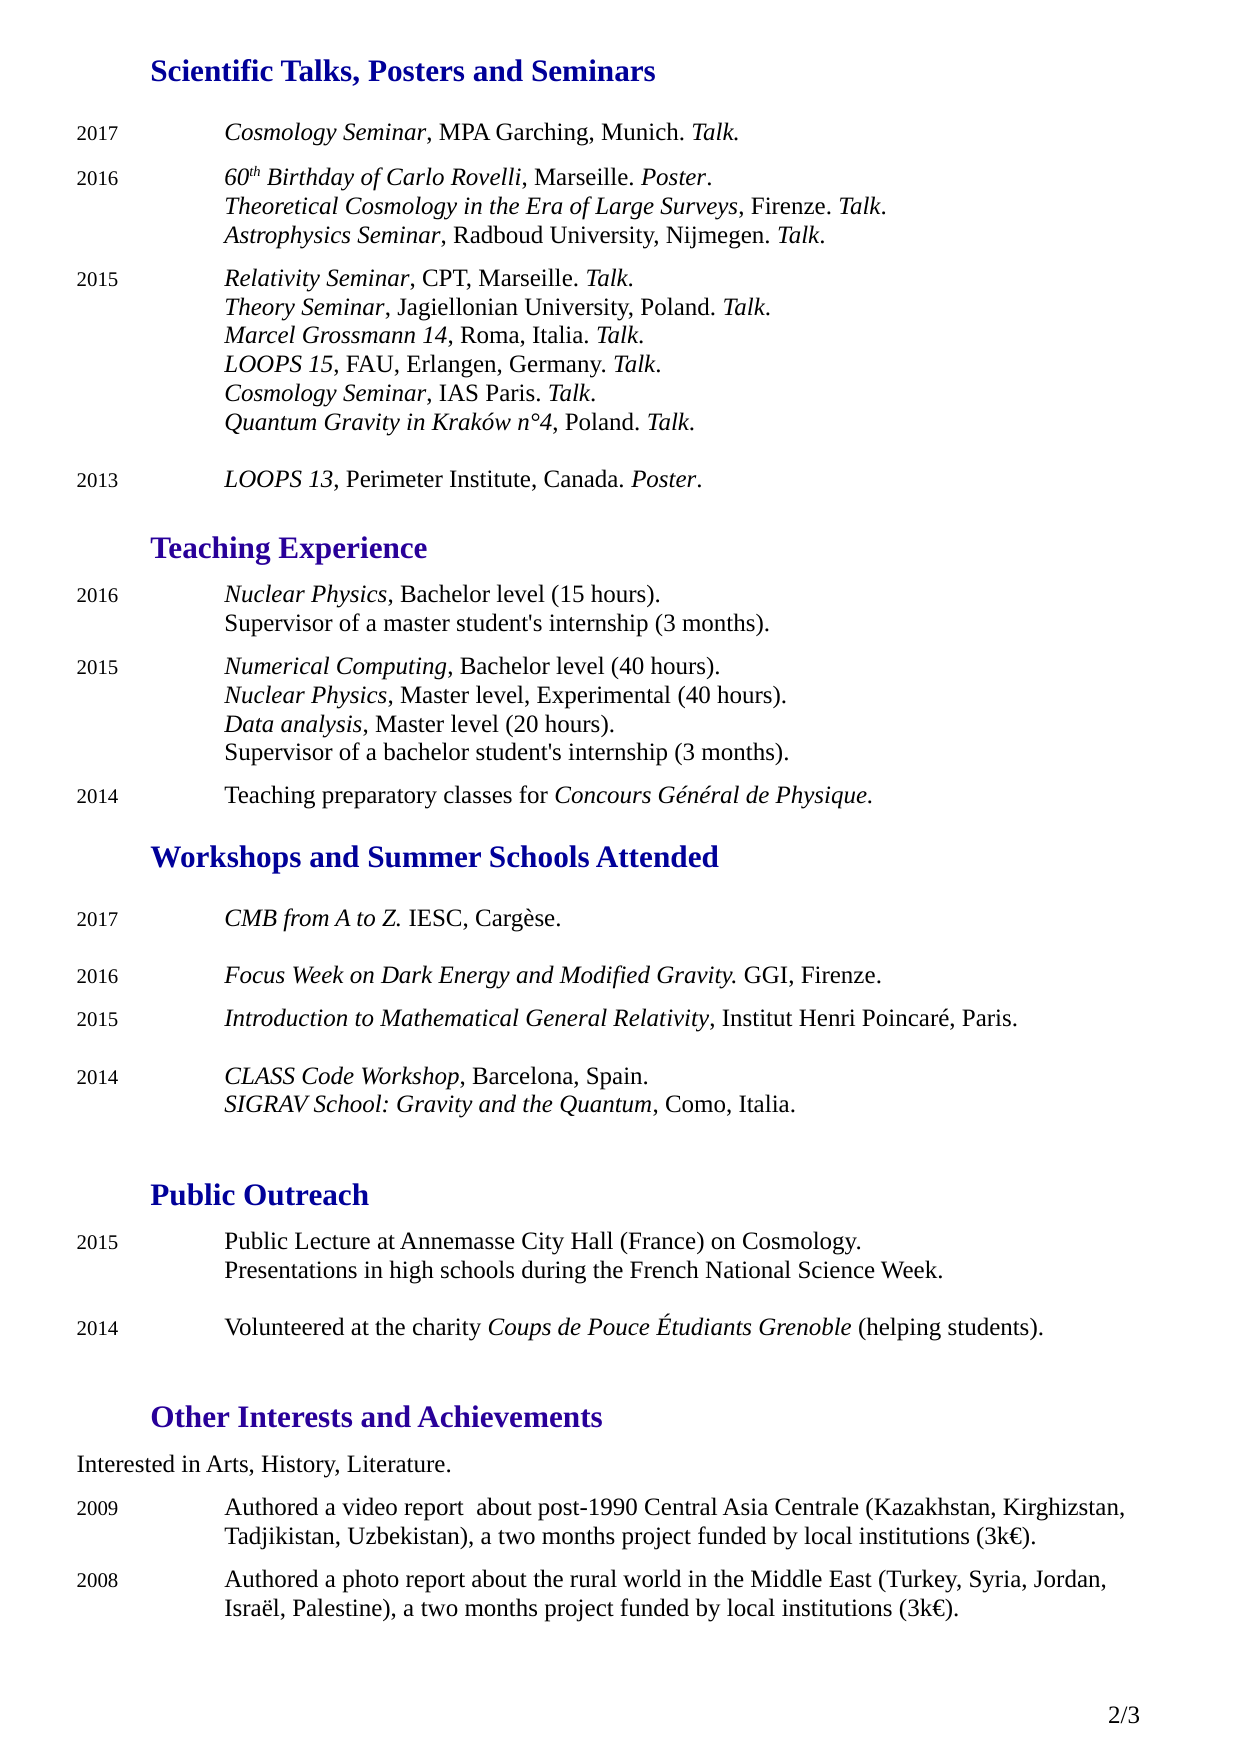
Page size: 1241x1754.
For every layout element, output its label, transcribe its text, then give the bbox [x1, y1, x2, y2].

text Scientific Talks, Posters and Seminars [76, 52, 1140, 88]
text Marcel Grossmann 14, Roma, Italia. Talk. [76, 321, 1140, 349]
text Other Interests and Achievements [76, 1399, 1140, 1434]
text 2017 CMB from A to Z. IESC, Cargèse. [76, 903, 1140, 931]
text 2016 Focus Week on Dark Energy and Modified Gravity. GGI, Firenze. [76, 960, 1140, 989]
text Theory Seminar, Jagiellonian University, Poland. Talk. [76, 292, 1140, 321]
text SIGRAV School: Gravity and the Quantum, Como, Italia. [76, 1089, 1140, 1118]
text Workshops and Summer Schools Attended [76, 838, 1140, 874]
text 2015 Relativity Seminar, CPT, Marseille. Talk. [76, 263, 1140, 292]
text 2015 Public Lecture at Annemasse City Hall (France) on Cosmology. [76, 1226, 1140, 1255]
text 2015 Introduction to Mathematical General Relativity, Institut Henri Poincaré, Paris. [76, 1003, 1140, 1032]
text 2016 60th Birthday of Carlo Rovelli, Marseille. Poster. [76, 162, 1140, 191]
text 2014 Teaching preparatory classes for Concours Général de Physique. [76, 781, 1140, 809]
text LOOPS 15, FAU, Erlangen, Germany. Talk. [76, 349, 1140, 378]
text Teaching Experience [76, 529, 1140, 565]
text Public Outreach [76, 1176, 1140, 1212]
text 2014 Volunteered at the charity Coups de Pouce Étudiants Grenoble (helping students). [76, 1312, 1140, 1341]
text Quantum Gravity in Kraków n°4, Poland. Talk. [76, 407, 1140, 436]
text 2014 CLASS Code Workshop, Barcelona, Spain. [76, 1061, 1140, 1089]
text 2008 Authored a photo report about the rural world in the Middle East (Turkey, Syria, Jordan, Israël, Palestine), a two months project funded by local institutions (3k€). [76, 1564, 1140, 1621]
text Supervisor of a master student's internship (3 months). [76, 608, 1140, 637]
text 2015 Numerical Computing, Bachelor level (40 hours). [76, 651, 1140, 680]
text Nuclear Physics, Master level, Experimental (40 hours). [76, 680, 1140, 709]
text Supervisor of a bachelor student's internship (3 months). [76, 737, 1140, 766]
text 2016 Nuclear Physics, Bachelor level (15 hours). [76, 579, 1140, 608]
text Theoretical Cosmology in the Era of Large Surveys, Firenze. Talk. [76, 191, 1140, 220]
text 2017 Cosmology Seminar, MPA Garching, Munich. Talk. [76, 117, 1140, 146]
text Cosmology Seminar, IAS Paris. Talk. [76, 378, 1140, 407]
text 2009 Authored a video report about post-1990 Central Asia Centrale (Kazakhstan, Kirghizstan, Tadjikistan, Uzbekistan), a two months project funded by local institutions (3k€). [76, 1492, 1140, 1549]
text Data analysis, Master level (20 hours). [76, 709, 1140, 737]
text Astrophysics Seminar, Radboud University, Nijmegen. Talk. [76, 220, 1140, 249]
text 2013 LOOPS 13, Perimeter Institute, Canada. Poster. [76, 464, 1140, 493]
text Interested in Arts, History, Literature. [76, 1449, 1140, 1478]
text Presentations in high schools during the French National Science Week. [76, 1255, 1140, 1284]
